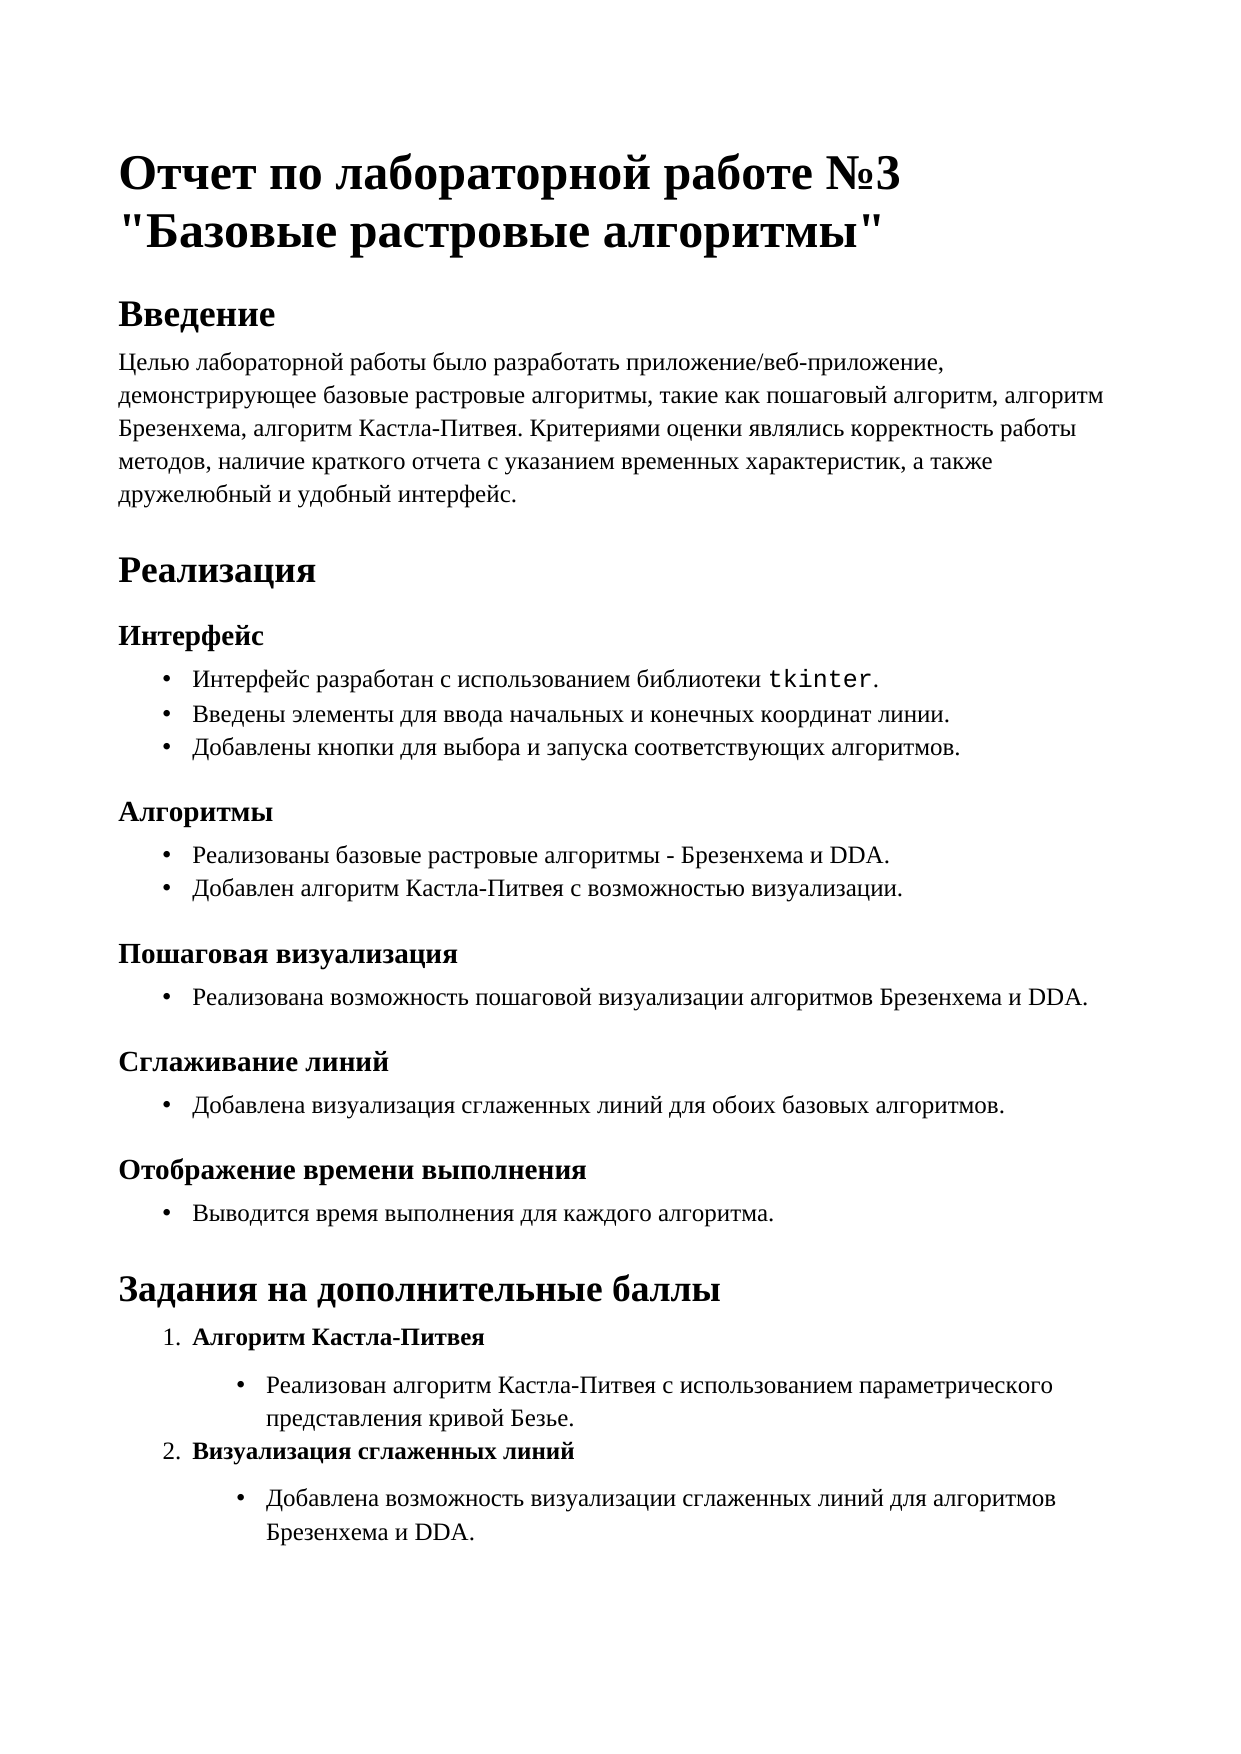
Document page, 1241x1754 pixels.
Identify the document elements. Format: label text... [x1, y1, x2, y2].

subtitle Интерфейс [118, 618, 1122, 651]
list Выводится время выполнения для каждого алгоритма. [162, 1198, 1122, 1227]
list Реализованы базовые растровые алгоритмы - Брезенхема и DDA. [162, 841, 1122, 869]
subtitle Сглаживание линий [118, 1044, 1122, 1077]
list Алгоритм Кастла-Питвея [162, 1322, 1122, 1351]
list Добавлена возможность визуализации сглаженных линий для алгоритмов Брезенхема и DDA. [236, 1483, 1122, 1545]
list Визуализация сглаженных линий [162, 1436, 1122, 1465]
list Добавлен алгоритм Кастла-Питвея с возможностью визуализации. [162, 873, 1122, 902]
subtitle Задания на дополнительные баллы [118, 1267, 1122, 1310]
list Добавлены кнопки для выбора и запуска соответствующих алгоритмов. [162, 732, 1122, 761]
subtitle Введение [118, 291, 1122, 334]
text Целью лабораторной работы было разработать приложение/веб-приложение, демонстрирующее базовые растровые алгоритмы, такие как пошаговый алгоритм, алгоритм Брезенхема, алгоритм Кастла-Питвея. Критериями оценки являлись корректность работы методов, наличие краткого отчета с указанием временных характеристик, а также дружелюбный и удобный интерфейс. [118, 347, 1122, 508]
subtitle Пошаговая визуализация [118, 936, 1122, 969]
subtitle Реализация [118, 548, 1122, 591]
subtitle Алгоритмы [118, 794, 1122, 828]
list Введены элементы для ввода начальных и конечных координат линии. [162, 699, 1122, 728]
list Интерфейс разработан с использованием библиотеки tkinter. [162, 664, 1122, 695]
subtitle Отчет по лабораторной работе №3 "Базовые растровые алгоритмы" [118, 143, 1122, 258]
list Реализован алгоритм Кастла-Питвея с использованием параметрического представления кривой Безье. [236, 1370, 1122, 1432]
list Реализована возможность пошаговой визуализации алгоритмов Брезенхема и DDA. [162, 982, 1122, 1011]
subtitle Отображение времени выполнения [118, 1152, 1122, 1186]
list Добавлена визуализация сглаженных линий для обоих базовых алгоритмов. [162, 1090, 1122, 1119]
